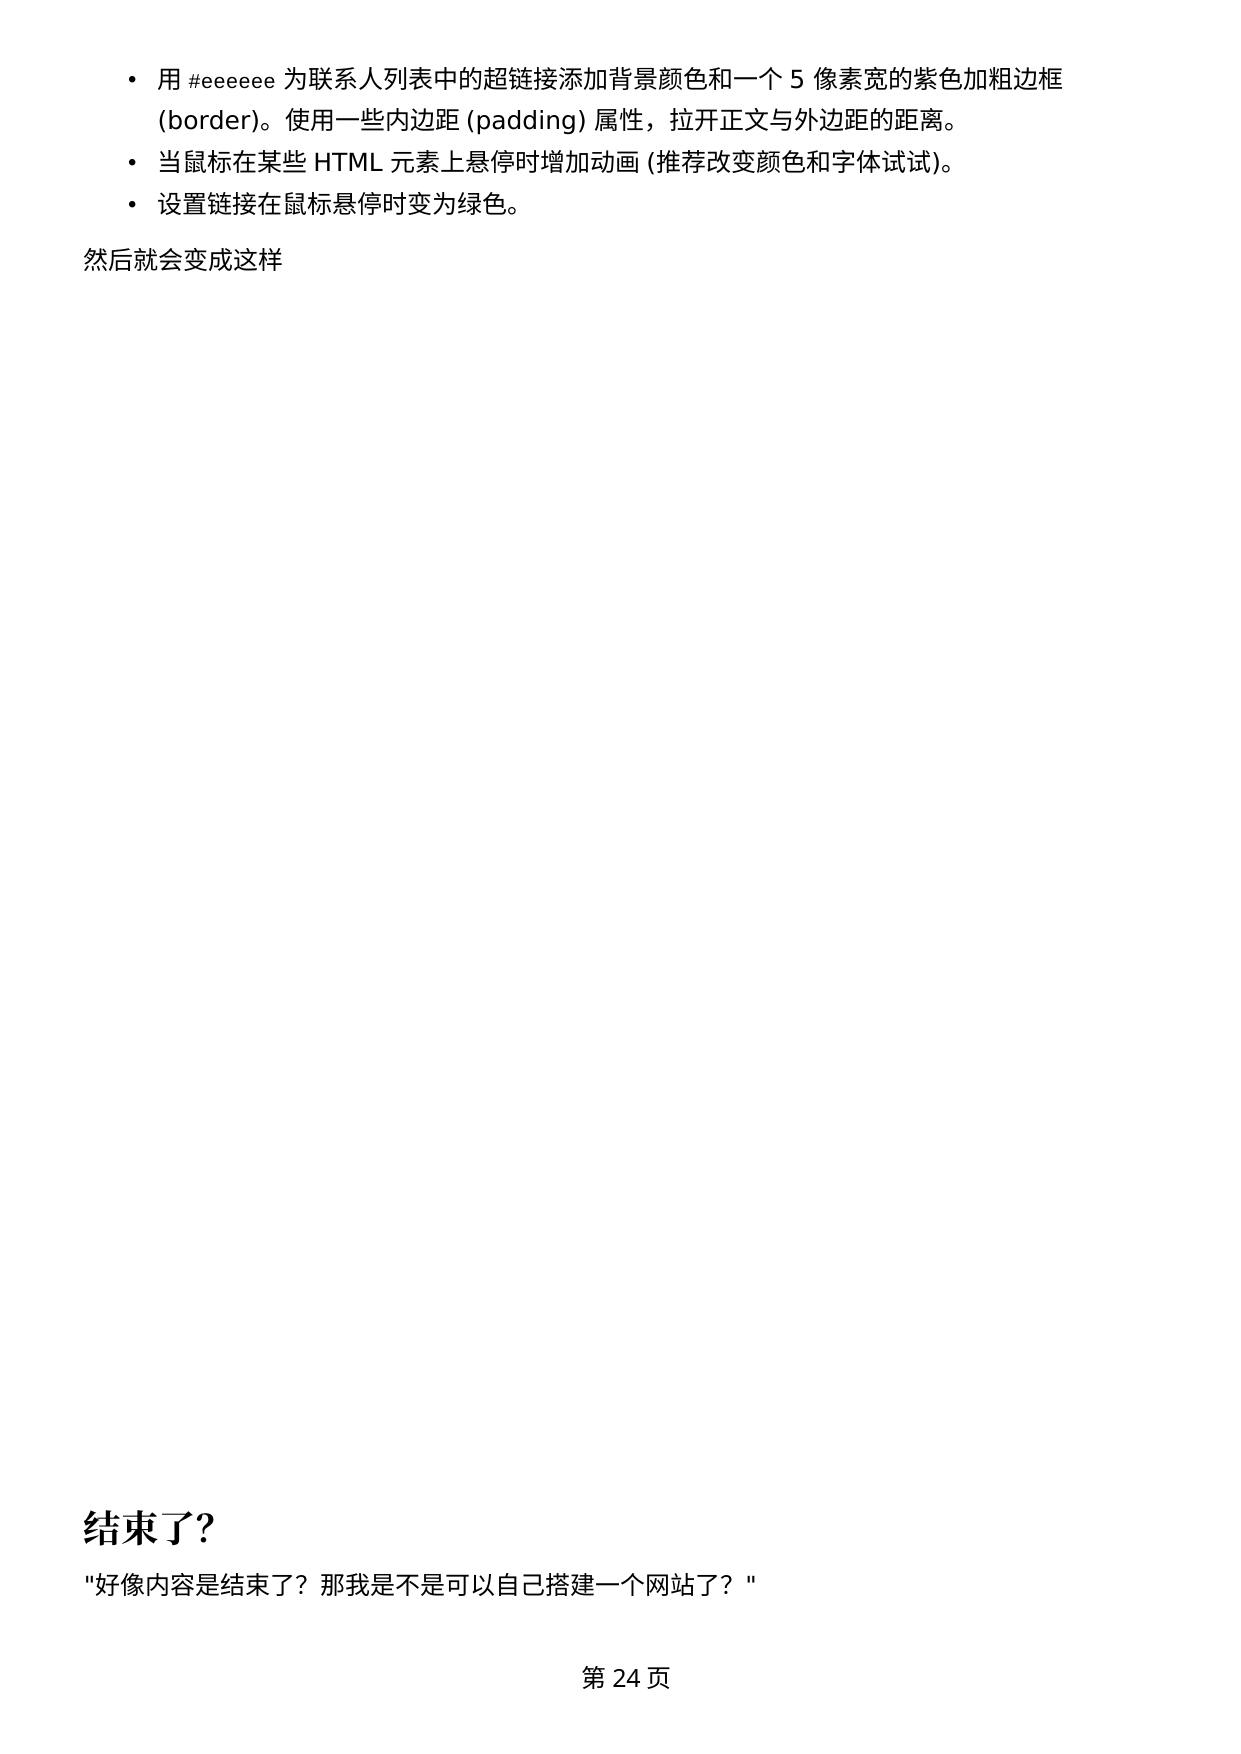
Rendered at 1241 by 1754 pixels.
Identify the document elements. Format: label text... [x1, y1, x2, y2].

text 然后就会变成这样 [84, 240, 1169, 277]
text "好像内容是结束了？那我是不是可以自己搭建一个网站了？" [84, 1565, 1169, 1601]
list 设置链接在鼠标悬停时变为绿色。 [128, 184, 1169, 220]
list 用 #eeeeee 为联系人列表中的超链接添加背景颜色和一个 5 像素宽的紫色加粗边框 (border)。使用一些内边距 (padding) 属性，拉开正文与外边距的距离。 [128, 59, 1169, 137]
list 当鼠标在某些 HTML 元素上悬停时增加动画 (推荐改变颜色和字体试试)。 [128, 142, 1169, 179]
subtitle 结束了？ [84, 1499, 1169, 1553]
